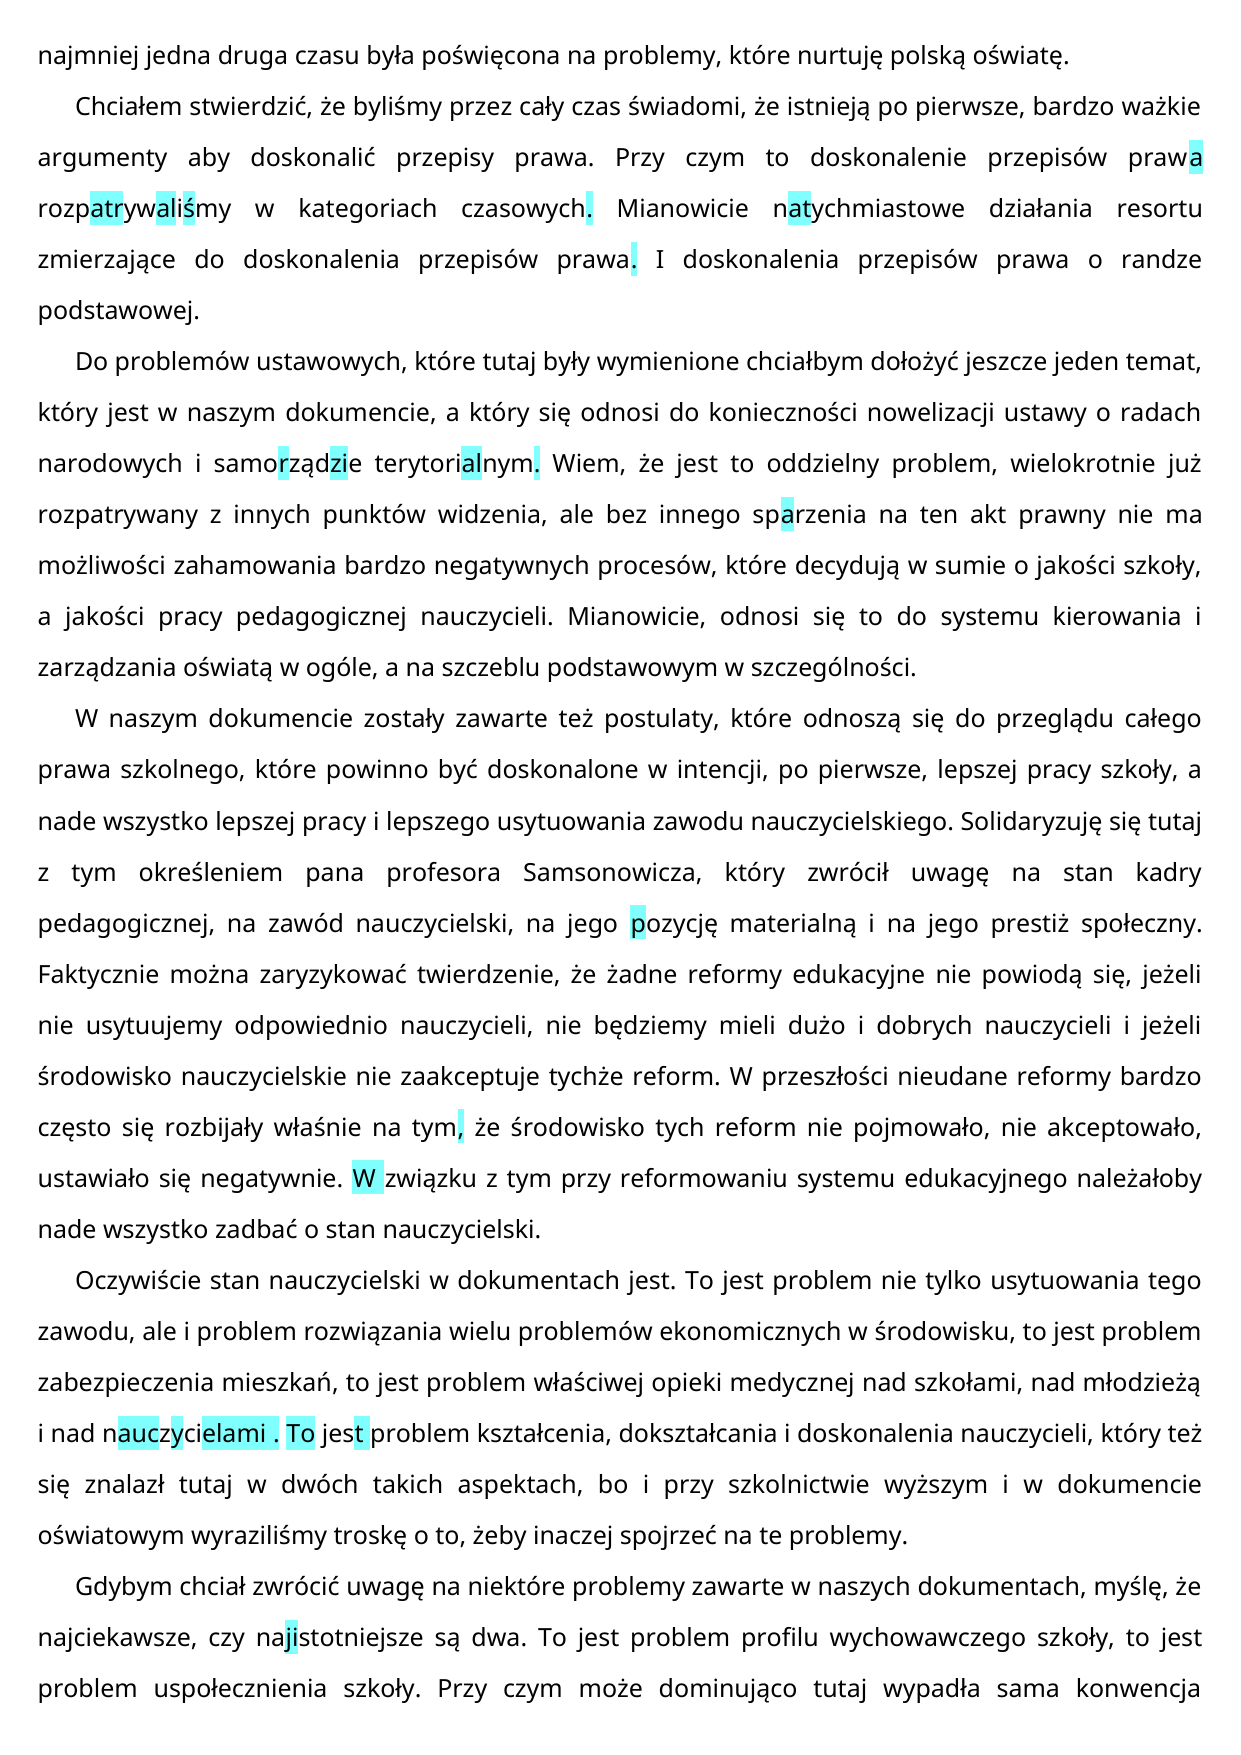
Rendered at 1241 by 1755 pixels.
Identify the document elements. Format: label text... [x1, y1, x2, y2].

text Chciałem stwierdzić, że byliśmy przez cały czas świadomi, że istnieją po pierwsze, bardzo ważkie argumenty aby doskonalić przepisy prawa. Przy czym to doskonalenie przepisów prawa rozpatrywaliśmy w kategoriach czasowych. Mianowicie natychmiastowe działania resortu zmierzające do doskonalenia przepisów prawa. I doskonalenia przepisów prawa o randze podstawowej. [37, 88, 1203, 327]
text Do problemów ustawowych, które tutaj były wymienione chciałbym dołożyć jeszcze jeden temat, który jest w naszym dokumencie, a który się odnosi do konieczności nowelizacji ustawy o radach narodowych i samorządzie terytorialnym. Wiem, że jest to oddzielny problem, wielokrotnie już rozpatrywany z innych punktów widzenia, ale bez innego sparzenia na ten akt prawny nie ma możliwości zahamowania bardzo negatywnych procesów, które decydują w sumie o jakości szkoły, a jakości pracy pedagogicznej nauczycieli. Mianowicie, odnosi się to do systemu kierowania i zarządzania oświatą w ogóle, a na szczeblu podstawowym w szczególności. [37, 344, 1203, 684]
text Oczywiście stan nauczycielski w dokumentach jest. To jest problem nie tylko usytuowania tego zawodu, ale i problem rozwiązania wielu problemów ekonomicznych w środowisku, to jest problem zabezpieczenia mieszkań, to jest problem właściwej opieki medycznej nad szkołami, nad młodzieżą i nad nauczycielami . To jest problem kształcenia, dokształcania i doskonalenia nauczycieli, który też się znalazł tutaj w dwóch takich aspektach, bo i przy szkolnictwie wyższym i w dokumencie oświatowym wyraziliśmy troskę o to, żeby inaczej spojrzeć na te problemy. [37, 1262, 1203, 1552]
text W naszym dokumencie zostały zawarte też postulaty, które odnoszą się do przeglądu całego prawa szkolnego, które powinno być doskonalone w intencji, po pierwsze, lepszej pracy szkoły, a nade wszystko lepszej pracy i lepszego usytuowania zawodu nauczycielskiego. Solidaryzuję się tutaj z tym określeniem pana profesora Samsonowicza, który zwrócił uwagę na stan kadry pedagogicznej, na zawód nauczycielski, na jego pozycję materialną i na jego prestiż społeczny. Faktycznie można zaryzykować twierdzenie, że żadne reformy edukacyjne nie powiodą się, jeżeli nie usytuujemy odpowiednio nauczycieli, nie będziemy mieli dużo i dobrych nauczycieli i jeżeli środowisko nauczycielskie nie zaakceptuje tychże reform. W przeszłości nieudane reformy bardzo często się rozbijały właśnie na tym, że środowisko tych reform nie pojmowało, nie akceptowało, ustawiało się negatywnie. W związku z tym przy reformowaniu systemu edukacyjnego należałoby nade wszystko zadbać o stan nauczycielski. [37, 701, 1203, 1246]
text Gdybym chciał zwrócić uwagę na niektóre problemy zawarte w naszych dokumentach, myślę, że najciekawsze, czy najistotniejsze są dwa. To jest problem profilu wychowawczego szkoły, to jest problem uspołecznienia szkoły. Przy czym może dominująco tutaj wypadła sama konwencja [37, 1569, 1203, 1705]
text najmniej jedna druga czasu była poświęcona na problemy, które nurtuję polską oświatę. [37, 37, 1203, 72]
